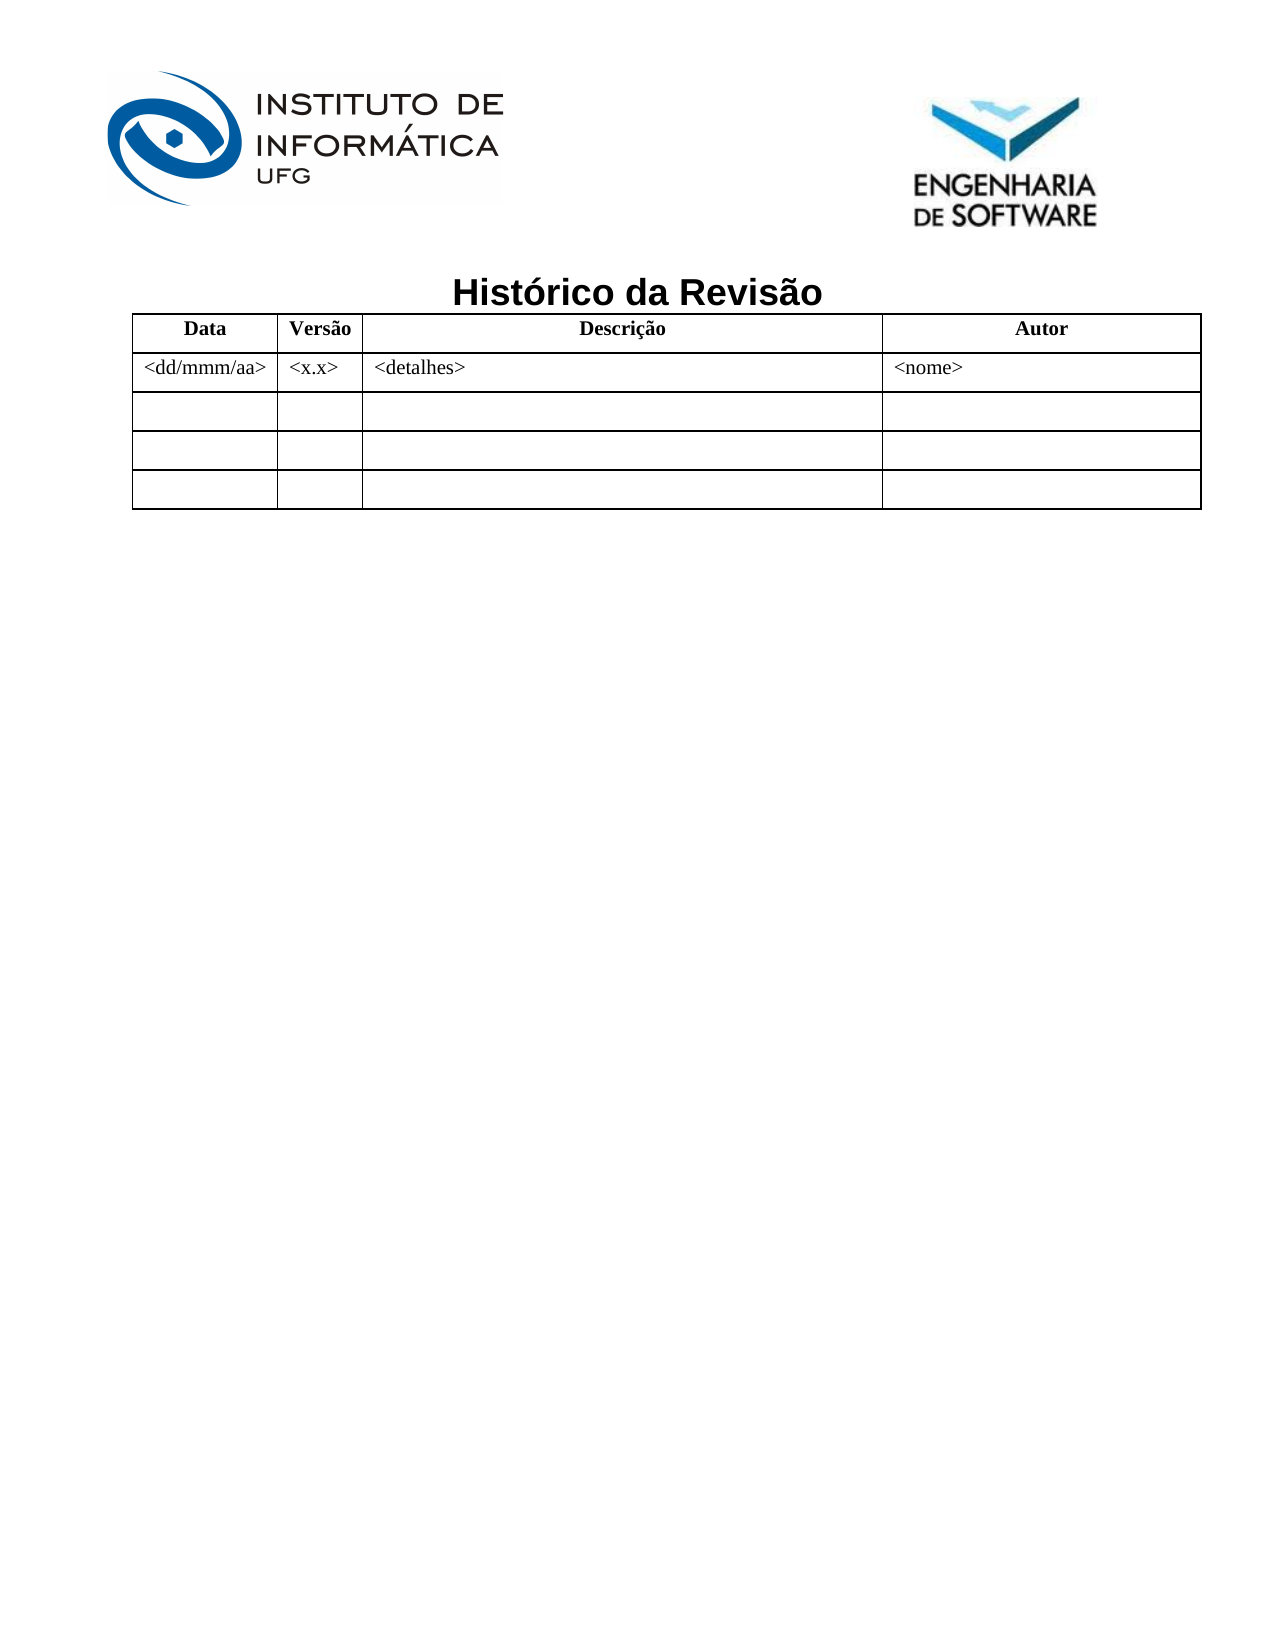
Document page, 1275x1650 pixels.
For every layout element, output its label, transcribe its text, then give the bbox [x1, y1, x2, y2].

table_cell [278, 432, 362, 469]
table_cell <x.x> [278, 354, 362, 391]
table_cell [883, 432, 1200, 469]
table_cell [363, 471, 882, 508]
table_cell [278, 471, 362, 508]
table_header Descrição [363, 315, 882, 352]
table_header Data [133, 315, 277, 352]
table_header Versão [278, 315, 362, 352]
text Histórico da Revisão [177, 270, 1098, 313]
table_cell [133, 432, 277, 469]
table_cell [883, 393, 1200, 430]
table_cell [363, 432, 882, 469]
table_cell [278, 393, 362, 430]
table_cell <dd/mmm/aa> [133, 354, 277, 391]
table_cell [363, 393, 882, 430]
table_cell [133, 393, 277, 430]
table_header Autor [883, 315, 1200, 352]
table_cell <detalhes> [363, 354, 882, 391]
table_cell <nome> [883, 354, 1200, 391]
table_cell [133, 471, 277, 508]
table_cell [883, 471, 1200, 508]
